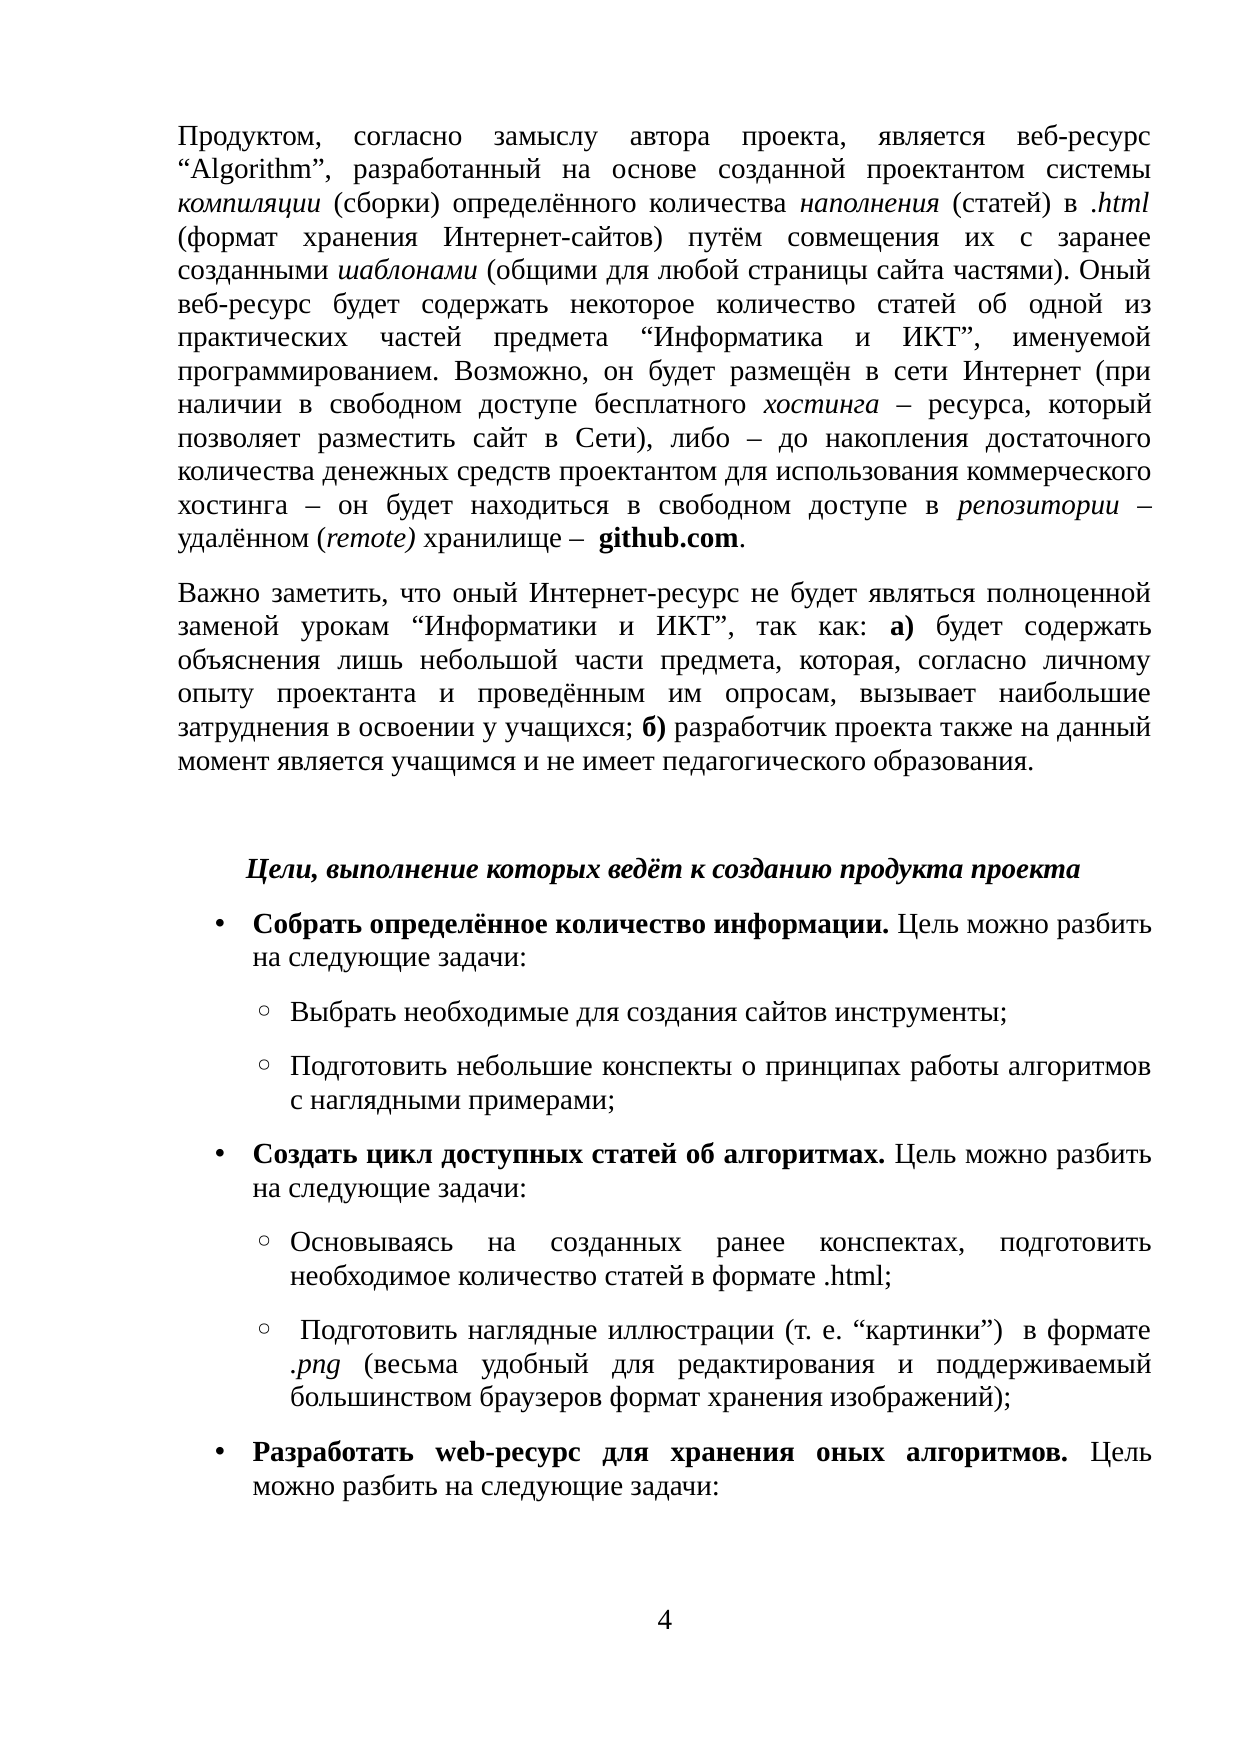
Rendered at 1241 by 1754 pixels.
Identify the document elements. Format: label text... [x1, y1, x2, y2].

list Подготовить небольшие конспекты о принципах работы алгоритмов с наглядными примерами; [252, 1048, 1152, 1116]
text Цели, выполнение которых ведёт к созданию продукта проекта [177, 851, 1152, 885]
text Продуктом, согласно замыслу автора проекта, является веб-ресурс “Algorithm”, разработанный на основе созданной проектантом системы компиляции (сборки) определённого количества наполнения (статей) в .html (формат хранения Интернет-сайтов) путём совмещения их с заранее созданными шаблонами (общими для любой страницы сайта частями). Оный веб-ресурс будет содержать некоторое количество статей об одной из практических частей предмета “Информатика и ИКТ”, именуемой программированием. Возможно, он будет размещён в сети Интернет (при наличии в свободном доступе бесплатного хостинга – ресурса, который позволяет разместить сайт в Сети), либо – до накопления достаточного количества денежных средств проектантом для использования коммерческого хостинга – он будет находиться в свободном доступе в репозитории –удалённом (remote) хранилище – github.com. [177, 118, 1152, 554]
list Разработать web-ресурс для хранения оных алгоритмов. Цель можно разбить на следующие задачи: [215, 1434, 1152, 1501]
list Выбрать необходимые для создания сайтов инструменты; [252, 994, 1152, 1027]
list Основываясь на созданных ранее конспектах, подготовить необходимое количество статей в формате .html; [252, 1224, 1152, 1292]
list Собрать определённое количество информации. Цель можно разбить на следующие задачи: [215, 906, 1152, 973]
list Подготовить наглядные иллюстрации (т. е. “картинки”) в формате .png (весьма удобный для редактирования и поддерживаемый большинством браузеров формат хранения изображений); [252, 1312, 1152, 1413]
text Важно заметить, что оный Интернет-ресурс не будет являться полноценной заменой урокам “Информатики и ИКТ”, так как: а) будет содержать объяснения лишь небольшой части предмета, которая, согласно личному опыту проектанта и проведённым им опросам, вызывает наибольшие затруднения в освоении у учащихся; б) разработчик проекта также на данный момент является учащимся и не имеет педагогического образования. [177, 575, 1152, 776]
list Создать цикл доступных статей об алгоритмах. Цель можно разбить на следующие задачи: [215, 1136, 1152, 1203]
